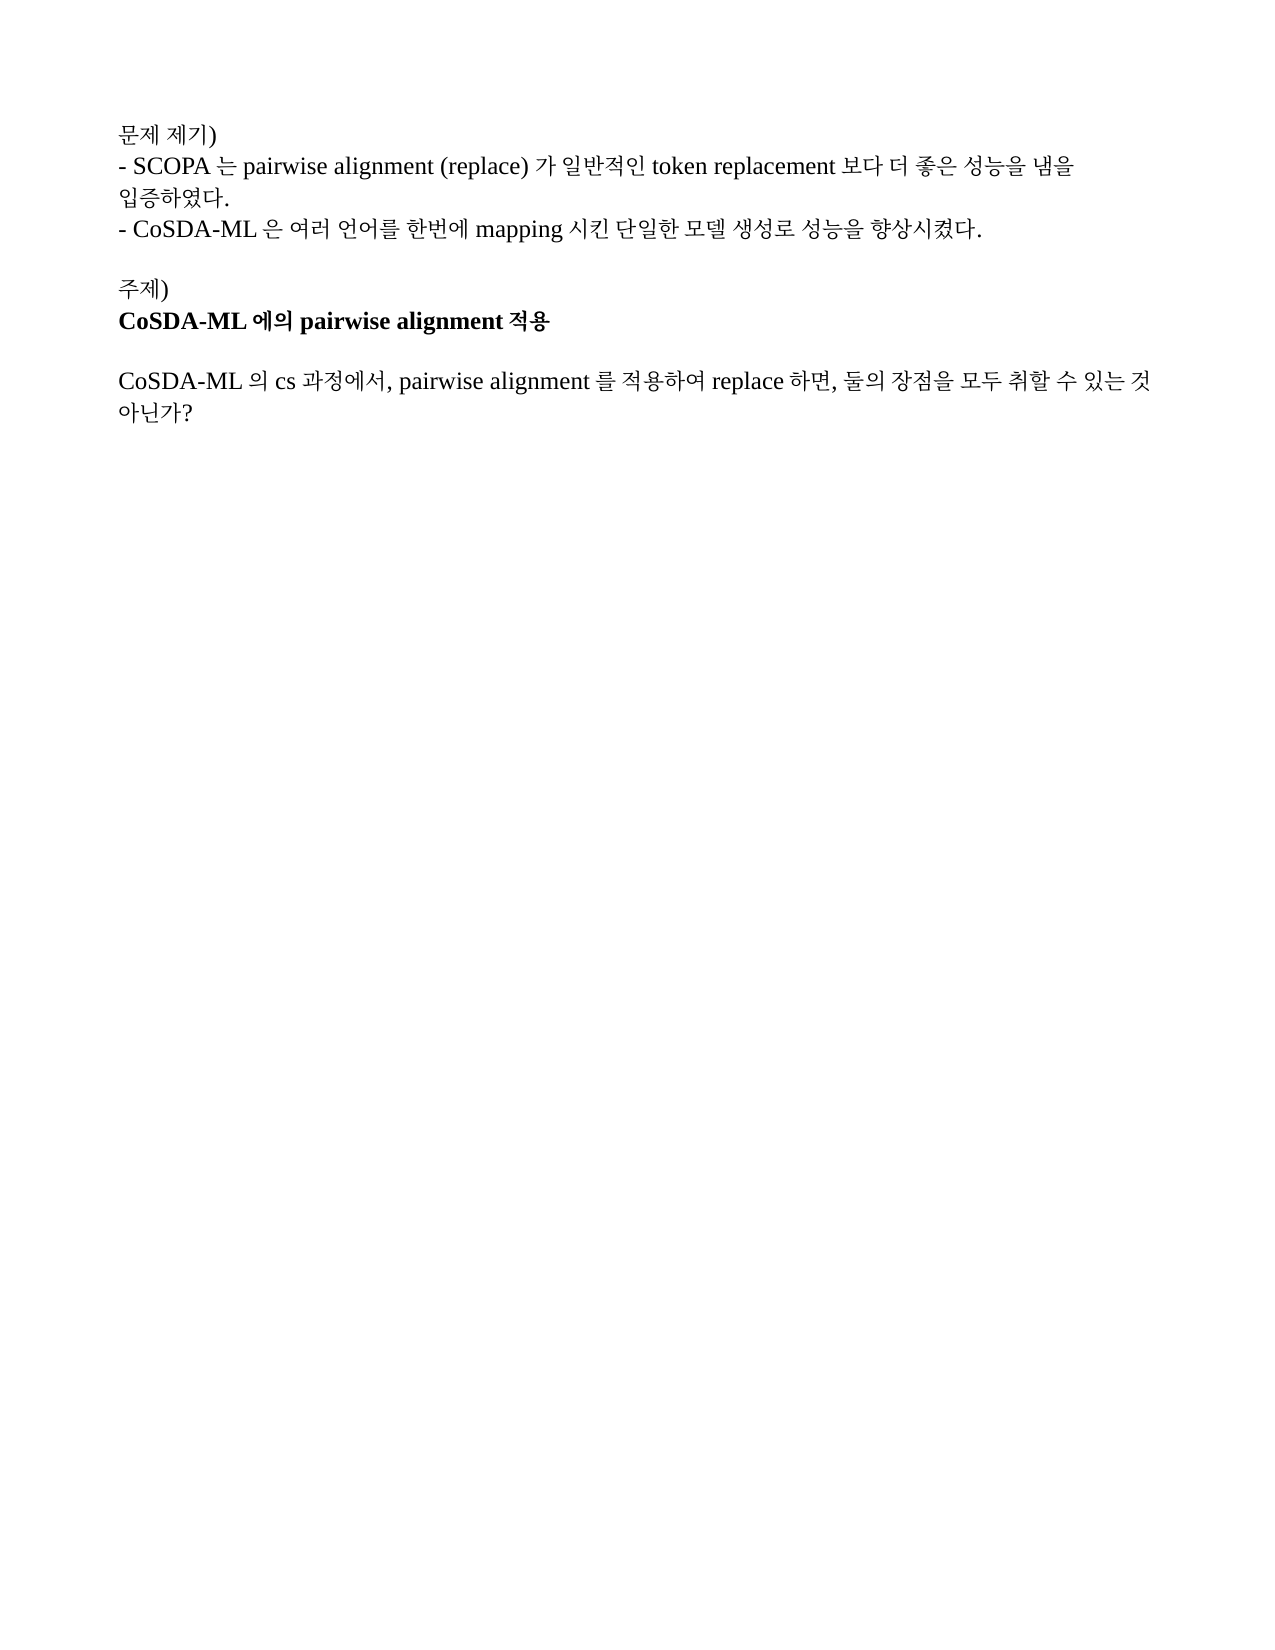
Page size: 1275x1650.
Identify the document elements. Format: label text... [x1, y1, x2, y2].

text CoSDA-ML의 cs 과정에서, pairwise alignment를 적용하여 replace하면, 둘의 장점을 모두 취할 수 있는 것 아닌가? [118, 364, 1157, 427]
text - CoSDA-ML은 여러 언어를 한번에 mapping시킨 단일한 모델 생성로 성능을 향상시켰다. [118, 212, 1157, 244]
text 문제 제기) [118, 118, 1157, 149]
text CoSDA-ML에의 pairwise alignment적용 [118, 304, 1157, 336]
text 주제) [118, 273, 1157, 304]
text - SCOPA는 pairwise alignment (replace) 가 일반적인 token replacement보다 더 좋은 성능을 냄을 입증하였다. [118, 149, 1157, 212]
